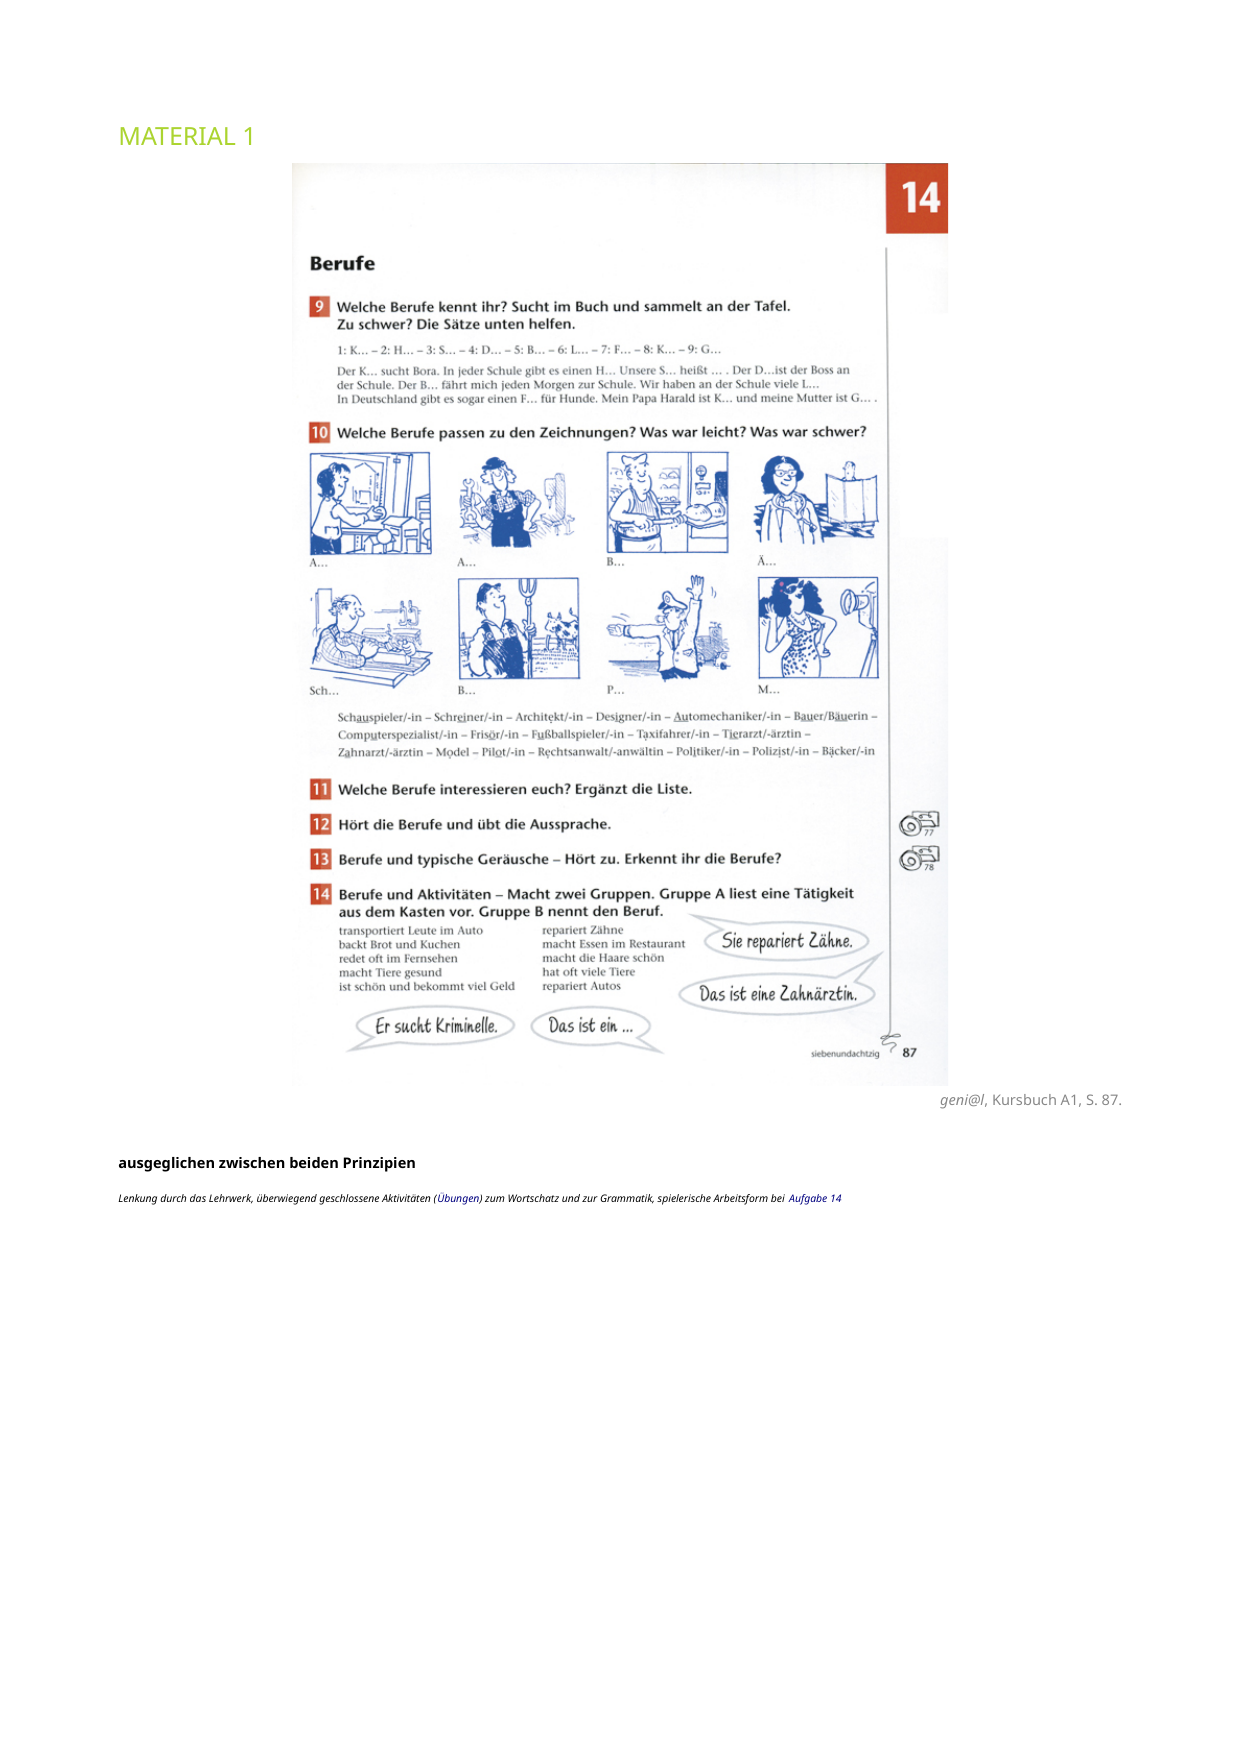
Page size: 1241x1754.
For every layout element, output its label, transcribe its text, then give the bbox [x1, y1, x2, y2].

picture [292, 163, 949, 1086]
subtitle MATERIAL 1 [118, 118, 1122, 152]
text Lenkung durch das Lehrwerk, überwiegend geschlossene Aktivitäten (Übungen) zum Wortschatz und zur Grammatik, spielerische Arbeitsform bei Aufgabe 14 [118, 1179, 1122, 1207]
text ausgeglichen zwischen beiden Prinzipien [118, 1146, 1122, 1174]
text geni@l, Kursbuch A1, S. 87. [118, 1090, 1122, 1110]
